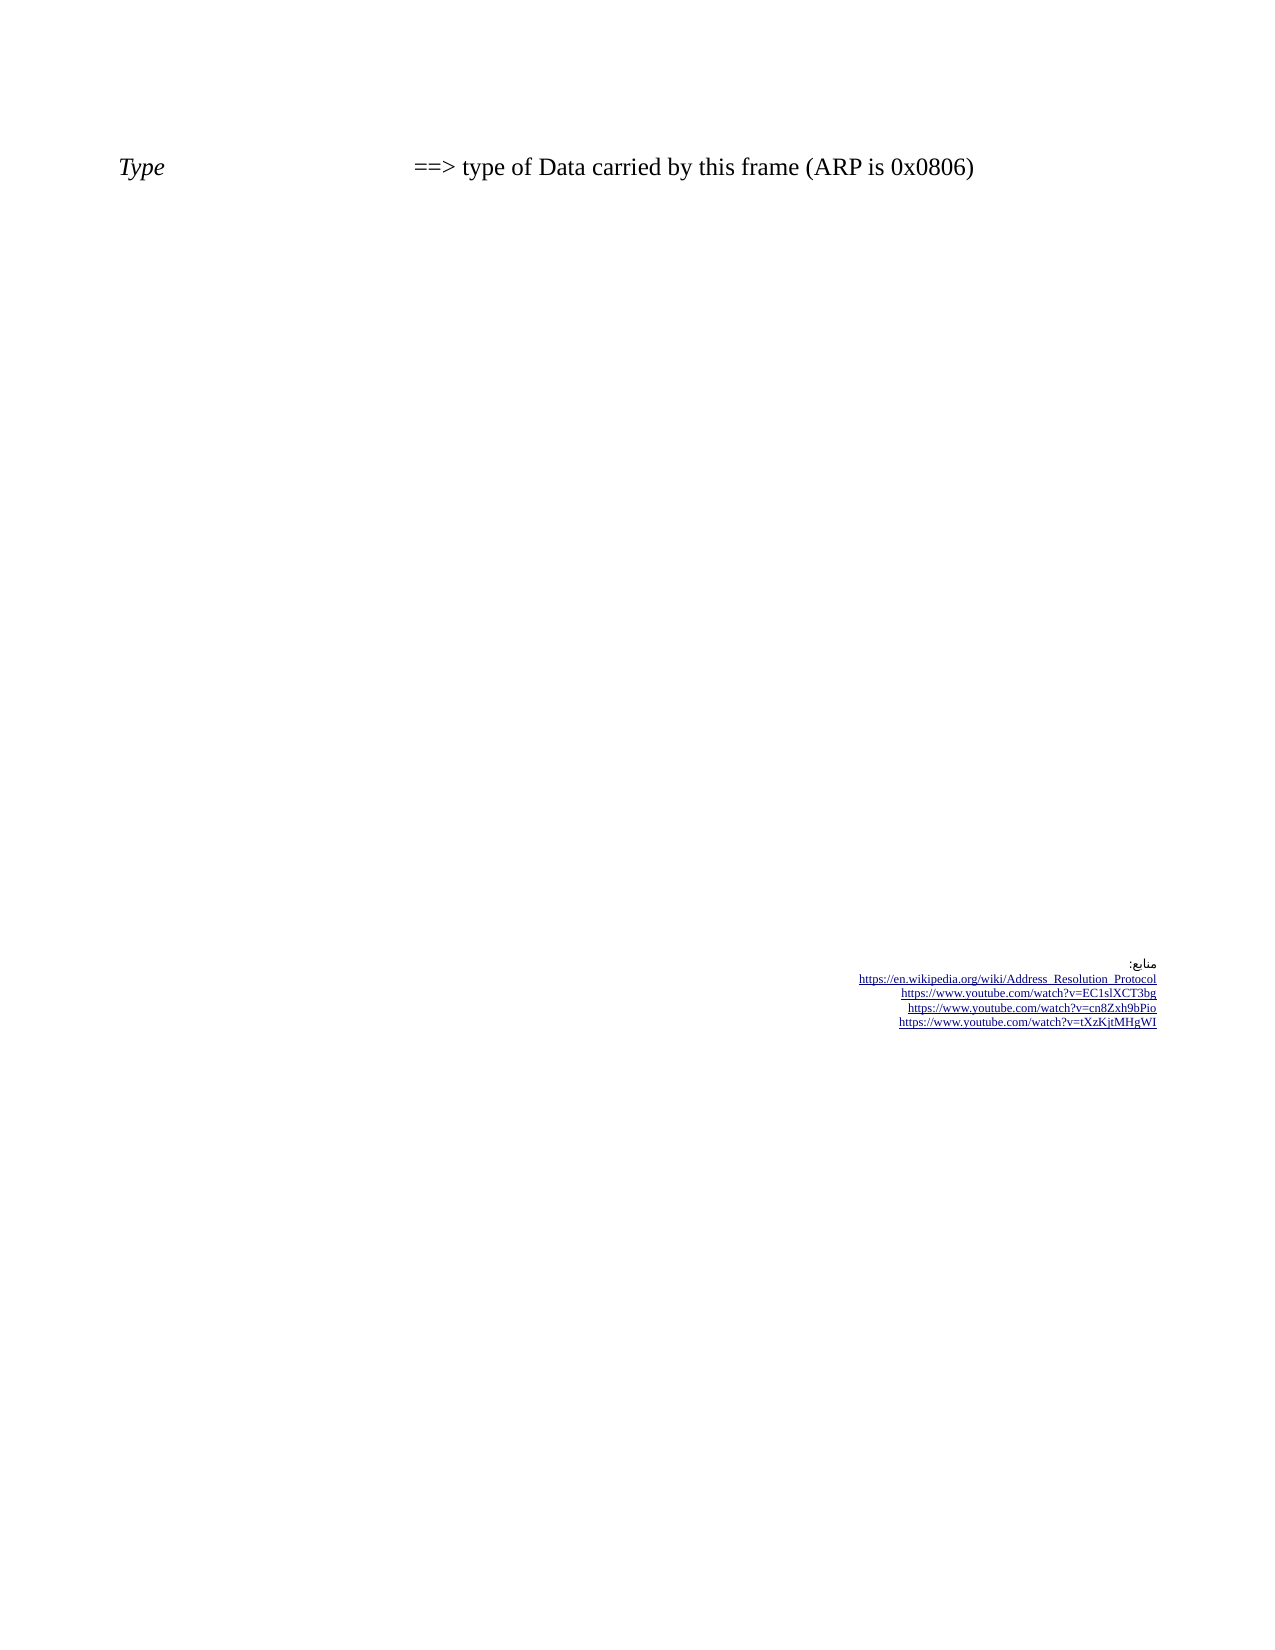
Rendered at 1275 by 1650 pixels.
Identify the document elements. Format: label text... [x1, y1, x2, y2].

text https://www.youtube.com/watch?v=tXzKjtMHgWI [118, 1015, 1157, 1029]
text https://en.wikipedia.org/wiki/Address_Resolution_Protocol [118, 972, 1157, 986]
text https://www.youtube.com/watch?v=EC1slXCT3bg [118, 986, 1157, 1001]
text Type ==> type of Data carried by this frame (ARP is 0x0806) [118, 152, 1157, 181]
text https://www.youtube.com/watch?v=cn8Zxh9bPio [118, 1001, 1157, 1015]
text منابع: [118, 957, 1157, 972]
